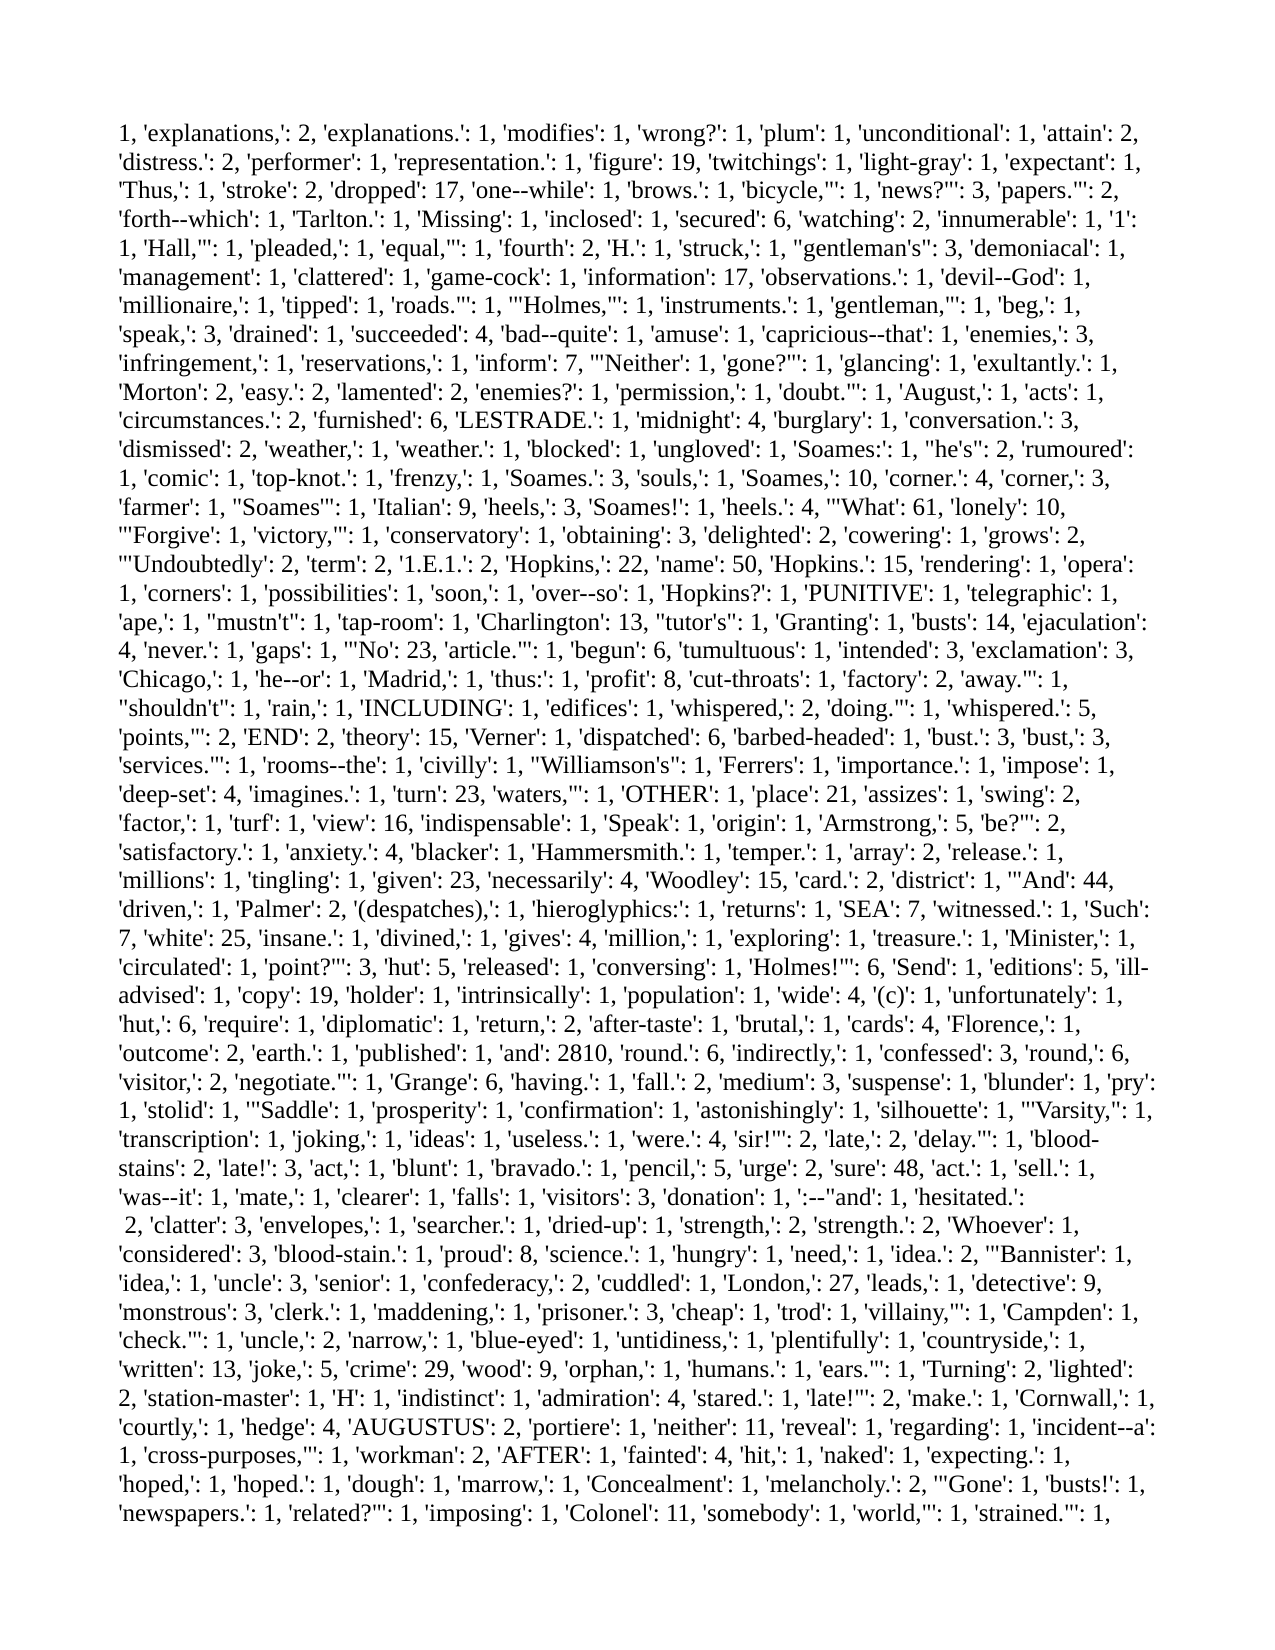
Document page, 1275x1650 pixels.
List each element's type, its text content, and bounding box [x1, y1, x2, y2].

text 1, 'explanations,': 2, 'explanations.': 1, 'modifies': 1, 'wrong?': 1, 'plum': 1, 'unconditional': 1, 'attain': 2, 'distress.': 2, 'performer': 1, 'representation.': 1, 'figure': 19, 'twitchings': 1, 'light-gray': 1, 'expectant': 1, 'Thus,': 1, 'stroke': 2, 'dropped': 17, 'one--while': 1, 'brows.': 1, 'bicycle,"': 1, 'news?"': 3, 'papers."': 2, 'forth--which': 1, 'Tarlton.': 1, 'Missing': 1, 'inclosed': 1, 'secured': 6, 'watching': 2, 'innumerable': 1, '1': 1, 'Hall,"': 1, 'pleaded,': 1, 'equal,"': 1, 'fourth': 2, 'H.': 1, 'struck,': 1, "gentleman's": 3, 'demoniacal': 1, 'management': 1, 'clattered': 1, 'game-cock': 1, 'information': 17, 'observations.': 1, 'devil--God': 1, 'millionaire,': 1, 'tipped': 1, 'roads."': 1, '"Holmes,"': 1, 'instruments.': 1, 'gentleman,"': 1, 'beg,': 1, 'speak,': 3, 'drained': 1, 'succeeded': 4, 'bad--quite': 1, 'amuse': 1, 'capricious--that': 1, 'enemies,': 3, 'infringement,': 1, 'reservations,': 1, 'inform': 7, '"Neither': 1, 'gone?"': 1, 'glancing': 1, 'exultantly.': 1, 'Morton': 2, 'easy.': 2, 'lamented': 2, 'enemies?': 1, 'permission,': 1, 'doubt."': 1, 'August,': 1, 'acts': 1, 'circumstances.': 2, 'furnished': 6, 'LESTRADE.': 1, 'midnight': 4, 'burglary': 1, 'conversation.': 3, 'dismissed': 2, 'weather,': 1, 'weather.': 1, 'blocked': 1, 'ungloved': 1, 'Soames:': 1, "he's": 2, 'rumoured': 1, 'comic': 1, 'top-knot.': 1, 'frenzy,': 1, 'Soames.': 3, 'souls,': 1, 'Soames,': 10, 'corner.': 4, 'corner,': 3, 'farmer': 1, "Soames'": 1, 'Italian': 9, 'heels,': 3, 'Soames!': 1, 'heels.': 4, '"What': 61, 'lonely': 10, '"Forgive': 1, 'victory,"': 1, 'conservatory': 1, 'obtaining': 3, 'delighted': 2, 'cowering': 1, 'grows': 2, '"Undoubtedly': 2, 'term': 2, '1.E.1.': 2, 'Hopkins,': 22, 'name': 50, 'Hopkins.': 15, 'rendering': 1, 'opera': 1, 'corners': 1, 'possibilities': 1, 'soon,': 1, 'over--so': 1, 'Hopkins?': 1, 'PUNITIVE': 1, 'telegraphic': 1, 'ape,': 1, "mustn't": 1, 'tap-room': 1, 'Charlington': 13, "tutor's": 1, 'Granting': 1, 'busts': 14, 'ejaculation': 4, 'never.': 1, 'gaps': 1, '"No': 23, 'article."': 1, 'begun': 6, 'tumultuous': 1, 'intended': 3, 'exclamation': 3, 'Chicago,': 1, 'he--or': 1, 'Madrid,': 1, 'thus:': 1, 'profit': 8, 'cut-throats': 1, 'factory': 2, 'away."': 1, "shouldn't": 1, 'rain,': 1, 'INCLUDING': 1, 'edifices': 1, 'whispered,': 2, 'doing."': 1, 'whispered.': 5, 'points,"': 2, 'END': 2, 'theory': 15, 'Verner': 1, 'dispatched': 6, 'barbed-headed': 1, 'bust.': 3, 'bust,': 3, 'services."': 1, 'rooms--the': 1, 'civilly': 1, "Williamson's": 1, 'Ferrers': 1, 'importance.': 1, 'impose': 1, 'deep-set': 4, 'imagines.': 1, 'turn': 23, 'waters,"': 1, 'OTHER': 1, 'place': 21, 'assizes': 1, 'swing': 2, 'factor,': 1, 'turf': 1, 'view': 16, 'indispensable': 1, 'Speak': 1, 'origin': 1, 'Armstrong,': 5, 'be?"': 2, 'satisfactory.': 1, 'anxiety.': 4, 'blacker': 1, 'Hammersmith.': 1, 'temper.': 1, 'array': 2, 'release.': 1, 'millions': 1, 'tingling': 1, 'given': 23, 'necessarily': 4, 'Woodley': 15, 'card.': 2, 'district': 1, '"And': 44, 'driven,': 1, 'Palmer': 2, '(despatches),': 1, 'hieroglyphics:': 1, 'returns': 1, 'SEA': 7, 'witnessed.': 1, 'Such': 7, 'white': 25, 'insane.': 1, 'divined,': 1, 'gives': 4, 'million,': 1, 'exploring': 1, 'treasure.': 1, 'Minister,': 1, 'circulated': 1, 'point?"': 3, 'hut': 5, 'released': 1, 'conversing': 1, 'Holmes!"': 6, 'Send': 1, 'editions': 5, 'ill-advised': 1, 'copy': 19, 'holder': 1, 'intrinsically': 1, 'population': 1, 'wide': 4, '(c)': 1, 'unfortunately': 1, 'hut,': 6, 'require': 1, 'diplomatic': 1, 'return,': 2, 'after-taste': 1, 'brutal,': 1, 'cards': 4, 'Florence,': 1, 'outcome': 2, 'earth.': 1, 'published': 1, 'and': 2810, 'round.': 6, 'indirectly,': 1, 'confessed': 3, 'round,': 6, 'visitor,': 2, 'negotiate."': 1, 'Grange': 6, 'having.': 1, 'fall.': 2, 'medium': 3, 'suspense': 1, 'blunder': 1, 'pry': 1, 'stolid': 1, '"Saddle': 1, 'prosperity': 1, 'confirmation': 1, 'astonishingly': 1, 'silhouette': 1, "'Varsity,": 1, 'transcription': 1, 'joking,': 1, 'ideas': 1, 'useless.': 1, 'were.': 4, 'sir!"': 2, 'late,': 2, 'delay."': 1, 'blood-stains': 2, 'late!': 3, 'act,': 1, 'blunt': 1, 'bravado.': 1, 'pencil,': 5, 'urge': 2, 'sure': 48, 'act.': 1, 'sell.': 1, 'was--it': 1, 'mate,': 1, 'clearer': 1, 'falls': 1, 'visitors': 3, 'donation': 1, ':--"and': 1, 'hesitated.': [118, 118, 1157, 1211]
text 2, 'clatter': 3, 'envelopes,': 1, 'searcher.': 1, 'dried-up': 1, 'strength,': 2, 'strength.': 2, 'Whoever': 1, 'considered': 3, 'blood-stain.': 1, 'proud': 8, 'science.': 1, 'hungry': 1, 'need,': 1, 'idea.': 2, '"Bannister': 1, 'idea,': 1, 'uncle': 3, 'senior': 1, 'confederacy,': 2, 'cuddled': 1, 'London,': 27, 'leads,': 1, 'detective': 9, 'monstrous': 3, 'clerk.': 1, 'maddening,': 1, 'prisoner.': 3, 'cheap': 1, 'trod': 1, 'villainy,"': 1, 'Campden': 1, 'check."': 1, 'uncle,': 2, 'narrow,': 1, 'blue-eyed': 1, 'untidiness,': 1, 'plentifully': 1, 'countryside,': 1, 'written': 13, 'joke,': 5, 'crime': 29, 'wood': 9, 'orphan,': 1, 'humans.': 1, 'ears."': 1, 'Turning': 2, 'lighted': 2, 'station-master': 1, 'H': 1, 'indistinct': 1, 'admiration': 4, 'stared.': 1, 'late!"': 2, 'make.': 1, 'Cornwall,': 1, 'courtly,': 1, 'hedge': 4, 'AUGUSTUS': 2, 'portiere': 1, 'neither': 11, 'reveal': 1, 'regarding': 1, 'incident--a': 1, 'cross-purposes,"': 1, 'workman': 2, 'AFTER': 1, 'fainted': 4, 'hit,': 1, 'naked': 1, 'expecting.': 1, 'hoped,': 1, 'hoped.': 1, 'dough': 1, 'marrow,': 1, 'Concealment': 1, 'melancholy.': 2, '"Gone': 1, 'busts!': 1, 'newspapers.': 1, 'related?"': 1, 'imposing': 1, 'Colonel': 11, 'somebody': 1, 'world,"': 1, 'strained."': 1, [118, 1211, 1157, 1527]
